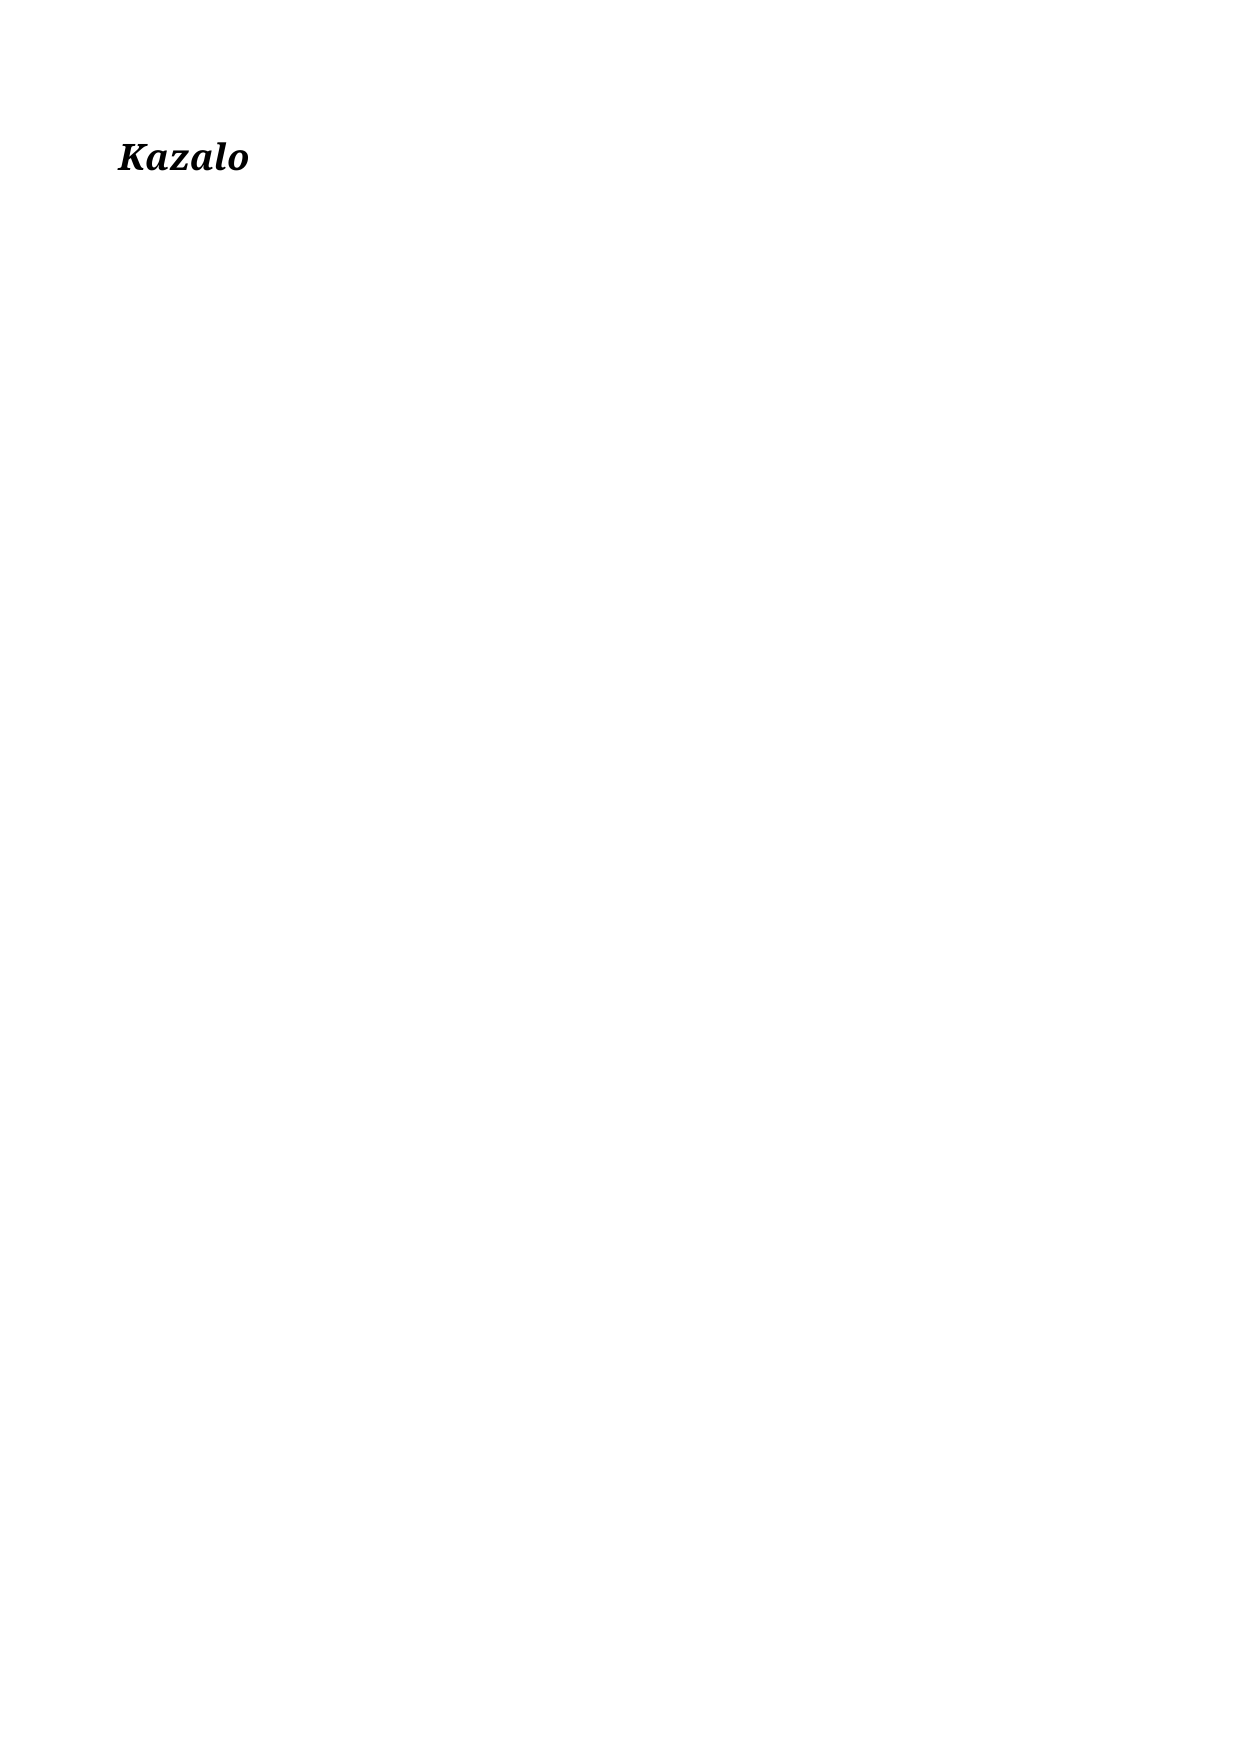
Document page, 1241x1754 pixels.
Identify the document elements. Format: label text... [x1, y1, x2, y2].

subtitle Kazalo [118, 131, 1122, 181]
